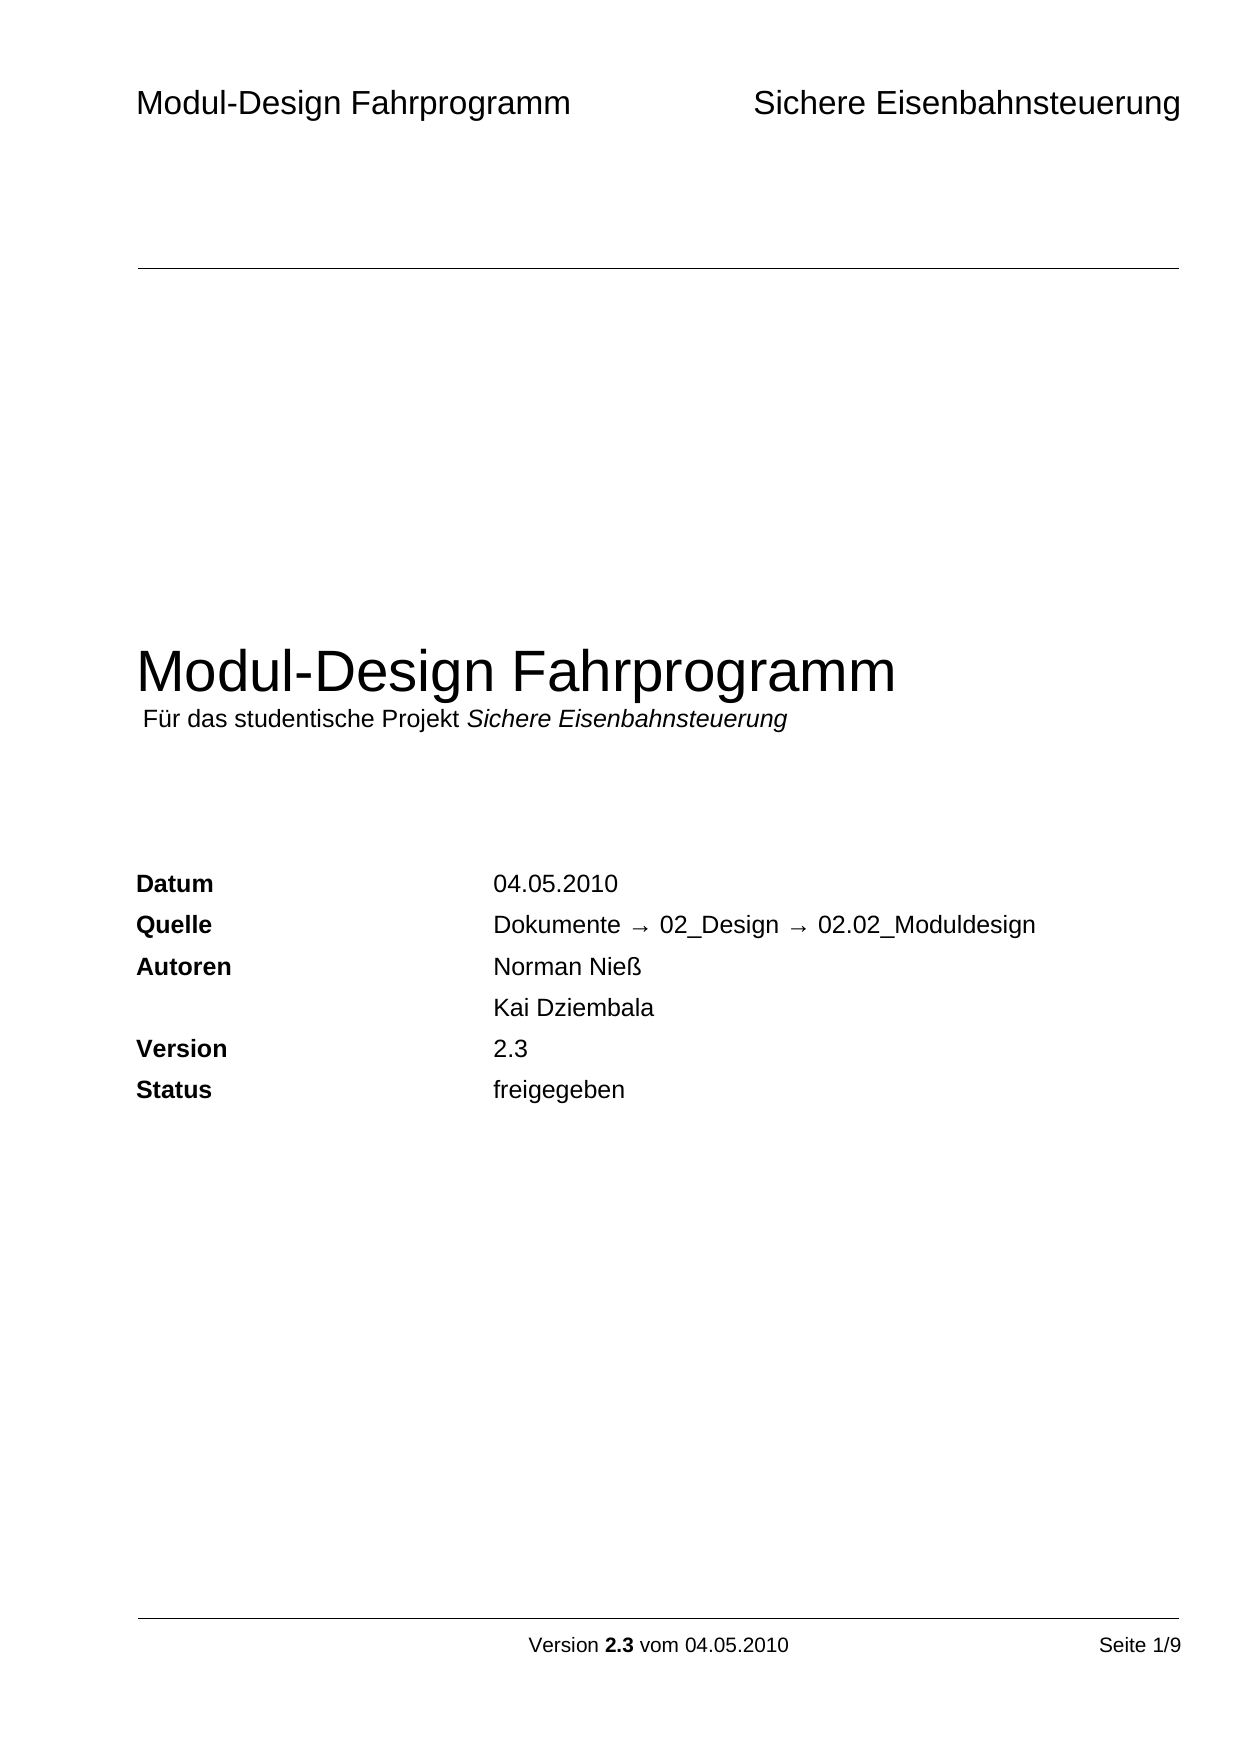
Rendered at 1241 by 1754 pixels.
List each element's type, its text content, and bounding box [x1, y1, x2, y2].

text Quelle Dokumente → 02_Design → 02.02_Moduldesign [136, 910, 1181, 939]
text Status freigegeben [136, 1075, 1181, 1104]
title Modul-Design Fahrprogramm [136, 637, 1181, 704]
text Kai Dziembala [136, 993, 1181, 1022]
text Datum 04.05.2010 [136, 869, 1181, 898]
text Für das studentische Projekt Sichere Eisenbahnsteuerung [136, 704, 1181, 733]
text Version 2.3 [136, 1034, 1181, 1063]
text Autoren Norman Nieß [136, 952, 1181, 980]
